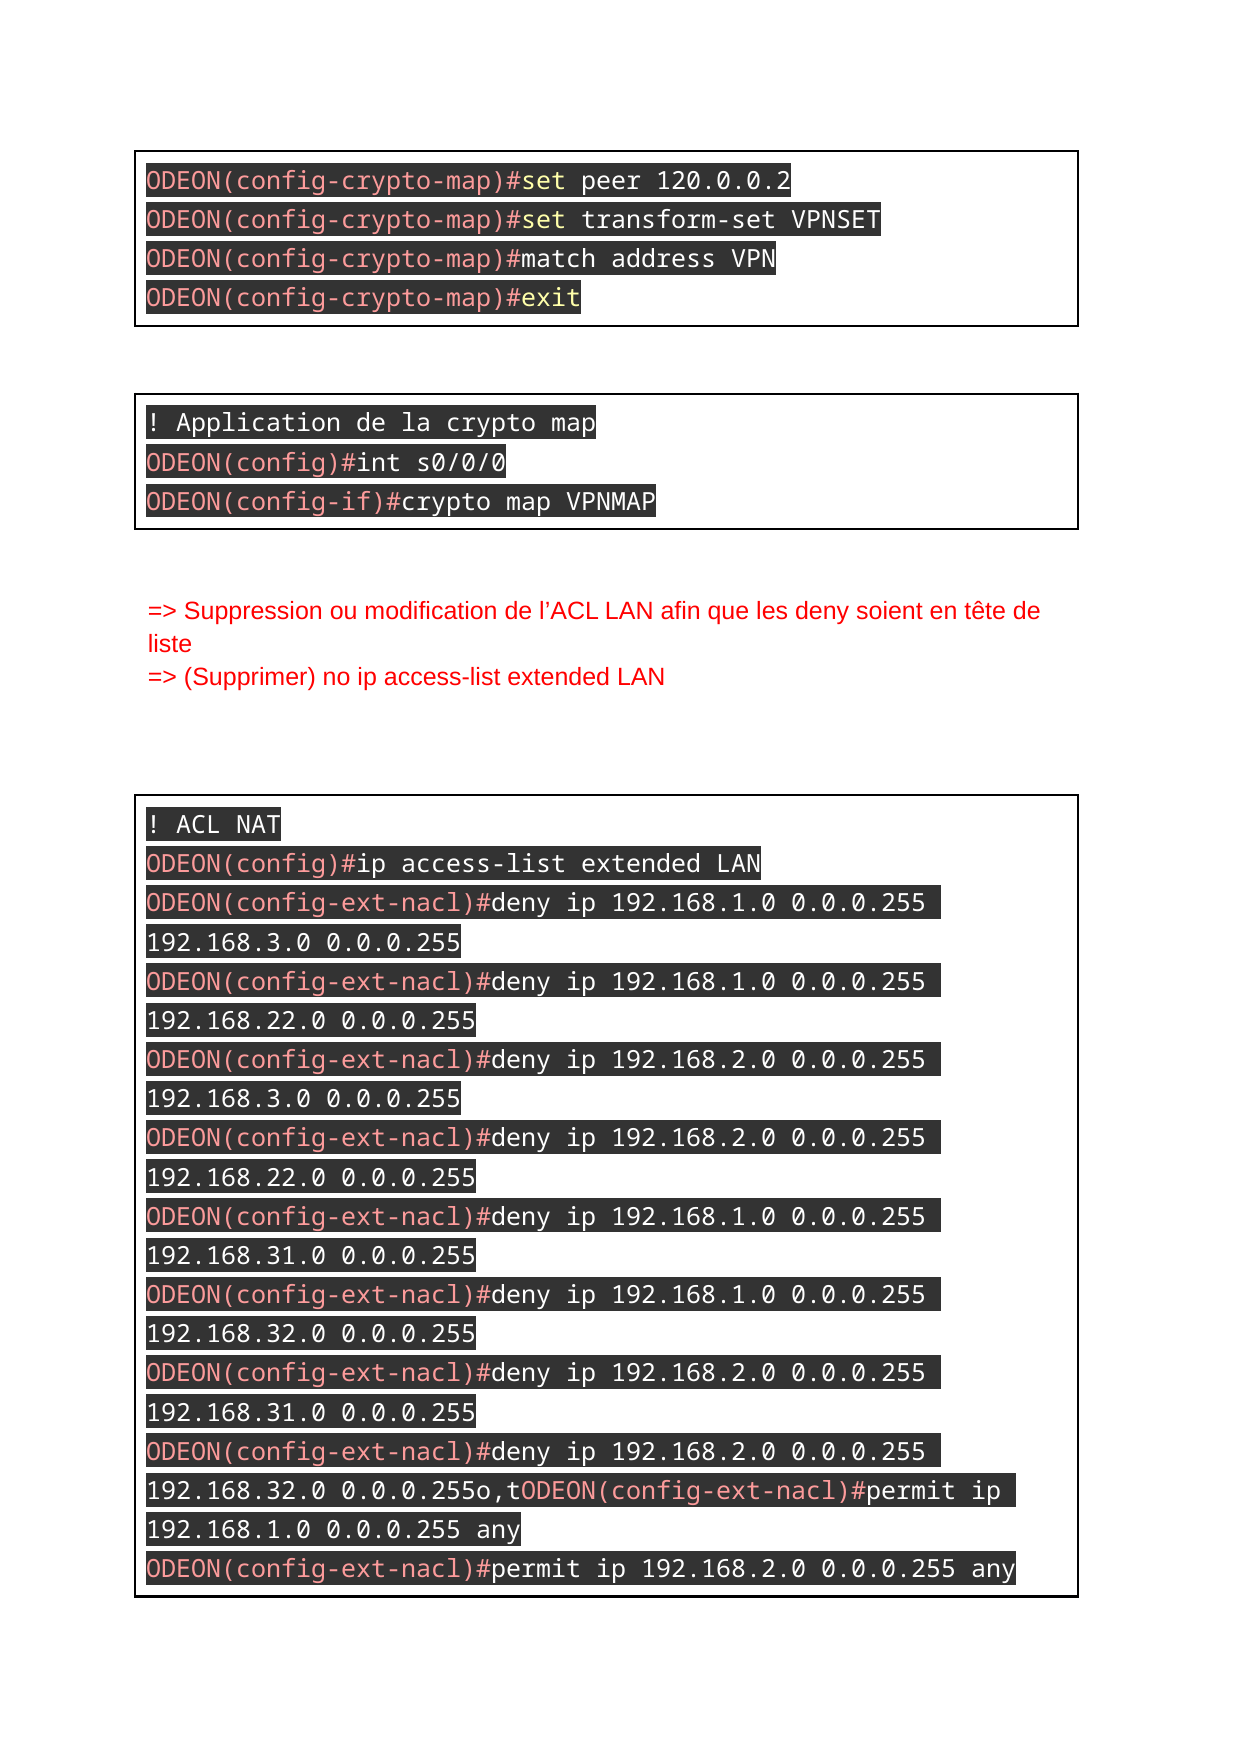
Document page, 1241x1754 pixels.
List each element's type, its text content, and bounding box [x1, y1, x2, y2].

table_header ! ACL NAT ODEON(config)#ip access-list extended LAN ODEON(config-ext-nacl)#deny ip 192.168.1.0 0.0.0.255 192.168.3.0 0.0.0.255 ODEON(config-ext-nacl)#deny ip 192.168.1.0 0.0.0.255 192.168.22.0 0.0.0.255 ODEON(config-ext-nacl)#deny ip 192.168.2.0 0.0.0.255 192.168.3.0 0.0.0.255 ODEON(config-ext-nacl)#deny ip 192.168.2.0 0.0.0.255 192.168.22.0 0.0.0.255 ODEON(config-ext-nacl)#deny ip 192.168.1.0 0.0.0.255 192.168.31.0 0.0.0.255 ODEON(config-ext-nacl)#deny ip 192.168.1.0 0.0.0.255 192.168.32.0 0.0.0.255 ODEON(config-ext-nacl)#deny ip 192.168.2.0 0.0.0.255 192.168.31.0 0.0.0.255 ODEON(config-ext-nacl)#deny ip 192.168.2.0 0.0.0.255 192.168.32.0 0.0.0.255o,tODEON(config-ext-nacl)#permit ip 192.168.1.0 0.0.0.255 any ODEON(config-ext-nacl)#permit ip 192.168.2.0 0.0.0.255 any [136, 796, 1077, 1595]
text => Suppression ou modification de l’ACL LAN afin que les deny soient en tête de liste [148, 596, 1090, 658]
table_header ODEON(config-crypto-map)#set peer 120.0.0.2 ODEON(config-crypto-map)#set transform-set VPNSET ODEON(config-crypto-map)#match address VPN ODEON(config-crypto-map)#exit [136, 152, 1077, 324]
text => (Supprimer) no ip access-list extended LAN [148, 662, 1090, 691]
table_header ! Application de la crypto map ODEON(config)#int s0/0/0 ODEON(config-if)#crypto map VPNMAP [136, 395, 1077, 528]
